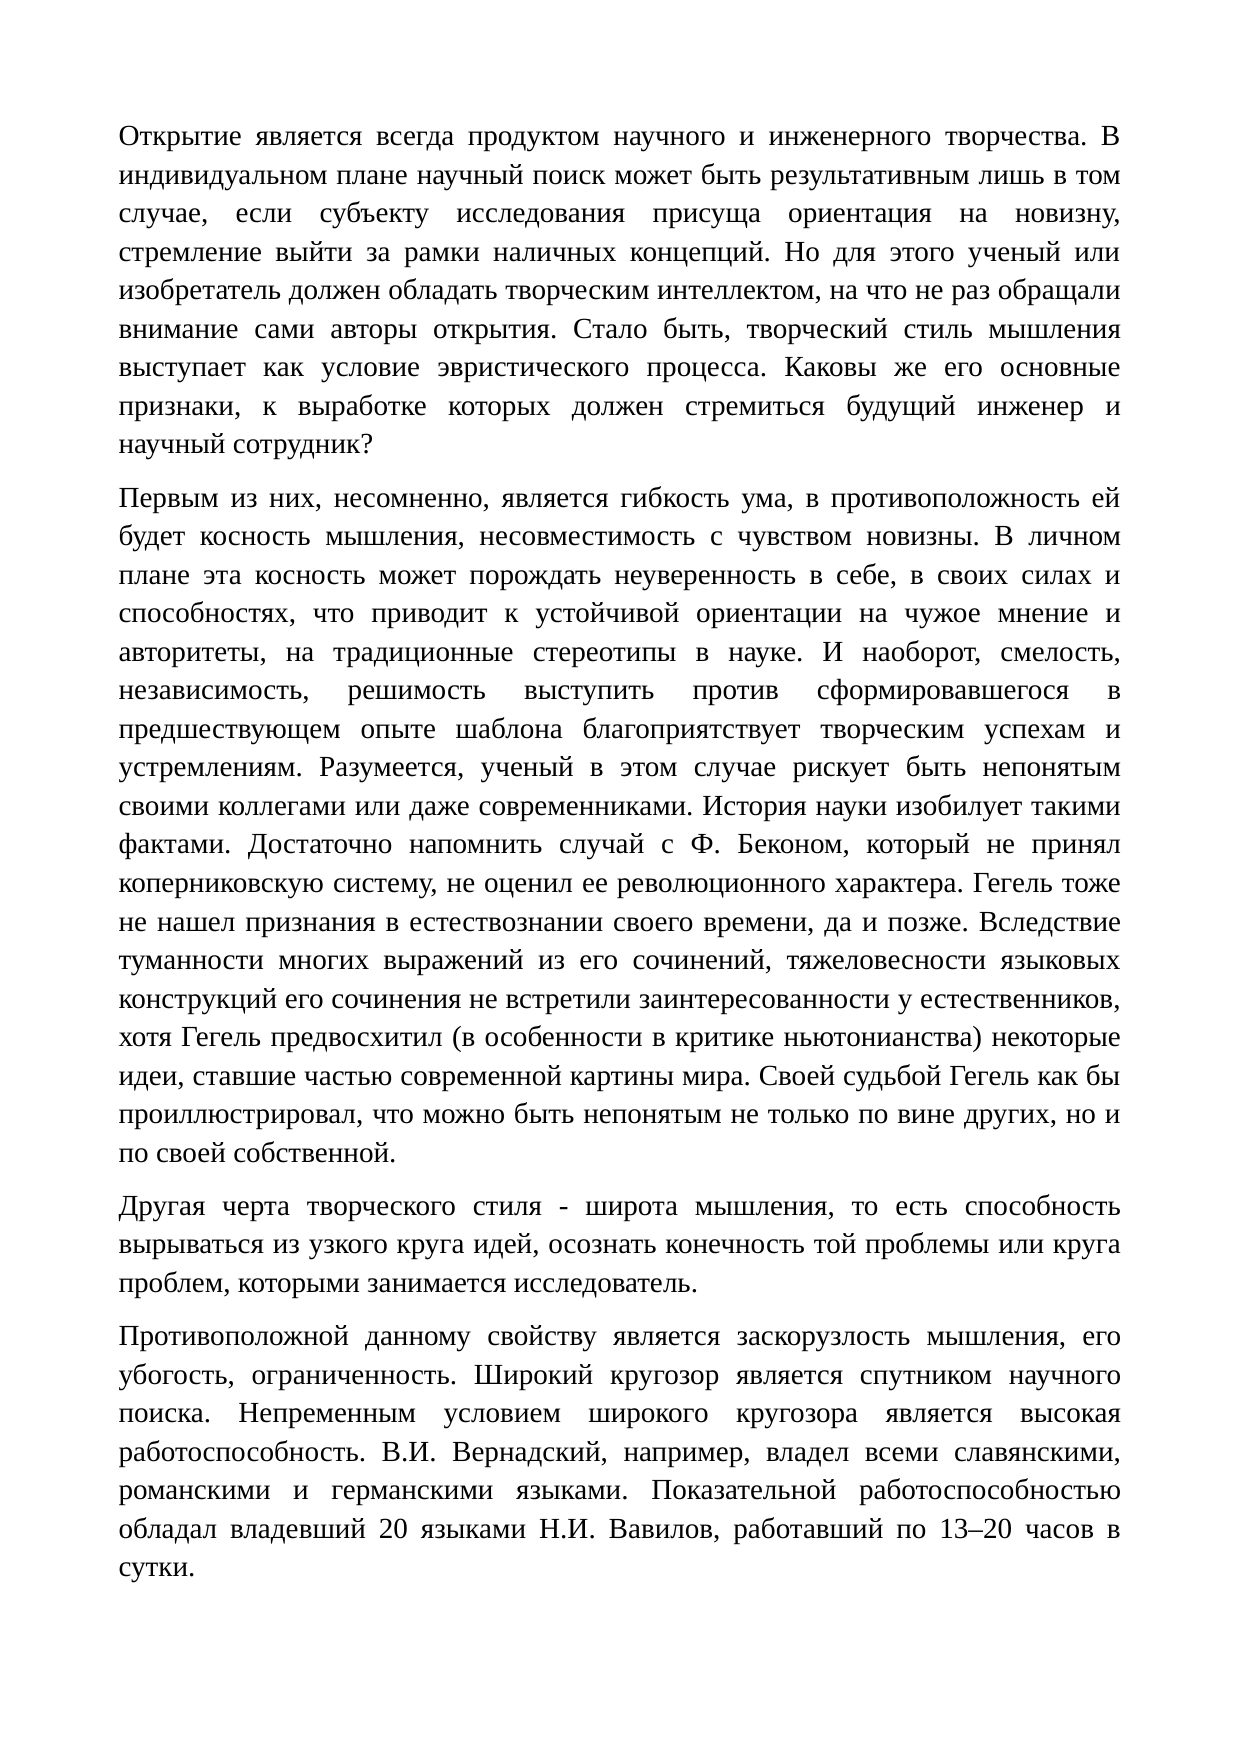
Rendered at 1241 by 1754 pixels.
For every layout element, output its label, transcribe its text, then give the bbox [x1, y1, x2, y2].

text Противоположной данному свойству является заскорузлость мышления, его убогость, ограниченность. Широкий кругозор является спутником научного поиска. Непременным условием широкого кругозора является высокая работоспособность. В.И. Вернадский, например, владел всеми славянскими, романскими и германскими языками. Показательной работоспособностью обладал владевший 20 языками Н.И. Вавилов, работавший по 13–20 часов в сутки. [118, 1318, 1122, 1583]
text Другая черта творческого стиля - широта мышления, то есть способность вырываться из узкого круга идей, осознать конечность той проблемы или круга проблем, которыми занимается исследователь. [118, 1188, 1122, 1299]
text Открытие является всегда продуктом научного и инженерного творчества. В индивидуальном плане научный поиск может быть результативным лишь в том случае, если субъекту исследования присуща ориентация на новизну, стремление выйти за рамки наличных концепций. Но для этого ученый или изобретатель должен обладать творческим интеллектом, на что не раз обращали внимание сами авторы открытия. Стало быть, творческий стиль мышления выступает как условие эвристического процесса. Каковы же его основные признаки, к выработке которых должен стремиться будущий инженер и научный сотрудник? [118, 118, 1122, 460]
text Первым из них, несомненно, является гибкость ума, в противоположность ей будет косность мышления, несовместимость с чувством новизны. В личном плане эта косность может порождать неуверенность в себе, в своих силах и способностях, что приводит к устойчивой ориентации на чужое мнение и авторитеты, на традиционные стереотипы в науке. И наоборот, смелость, независимость, решимость выступить против сформировавшегося в предшествующем опыте шаблона благоприятствует творческим успехам и устремлениям. Разумеется, ученый в этом случае рискует быть непонятым своими коллегами или даже современниками. История науки изобилует такими фактами. Достаточно напомнить случай с Ф. Беконом, который не принял коперниковскую систему, не оценил ее революционного характера. Гегель тоже не нашел признания в естествознании своего времени, да и позже. Вследствие туманности многих выражений из его сочинений, тяжеловесности языковых конструкций его сочинения не встретили заинтересованности у естественников, хотя Гегель предвосхитил (в особенности в критике ньютонианства) некоторые идеи, ставшие частью современной картины мира. Своей судьбой Гегель как бы проиллюстрировал, что можно быть непонятым не только по вине других, но и по своей собственной. [118, 480, 1122, 1168]
